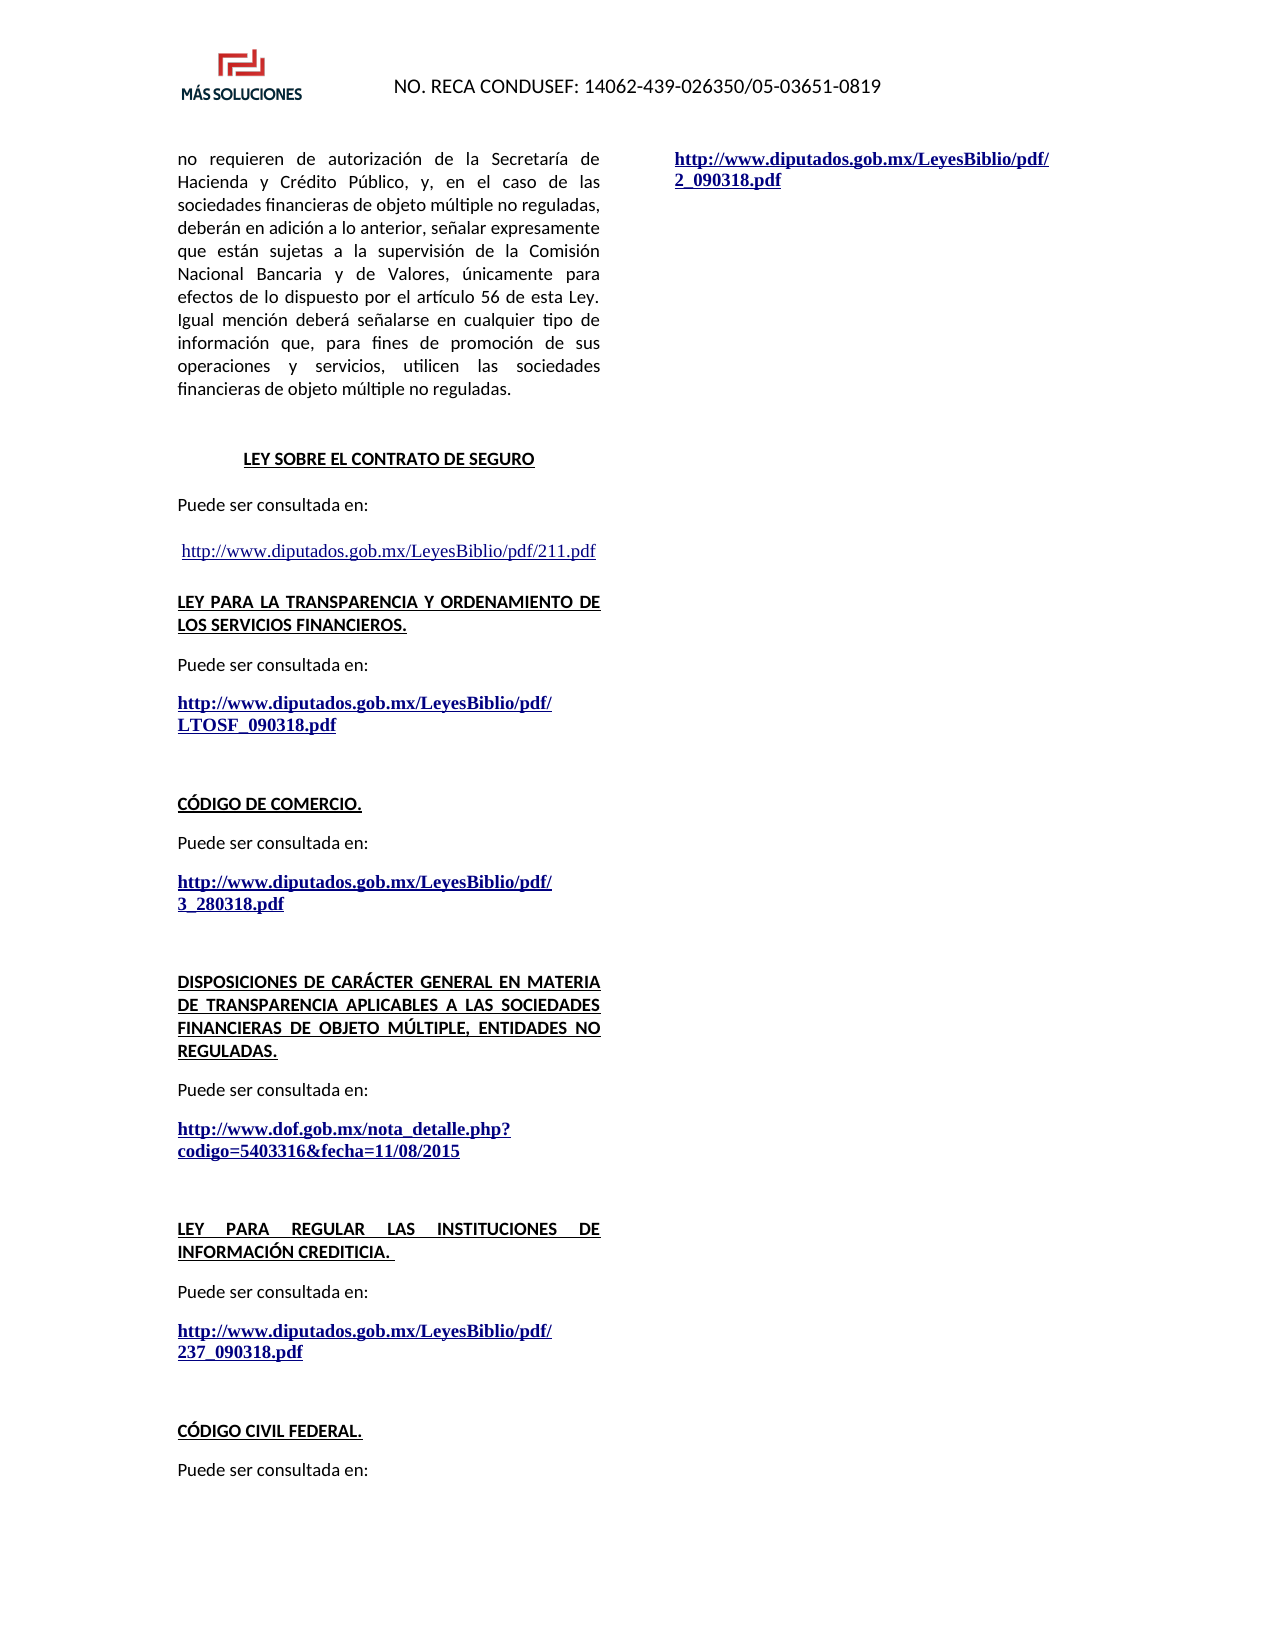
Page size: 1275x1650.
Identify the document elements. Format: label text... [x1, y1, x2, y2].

text LEY SOBRE EL CONTRATO DE SEGURO [177, 448, 601, 471]
text CÓDIGO DE COMERCIO. [177, 792, 601, 814]
text LOS SERVICIOS FINANCIEROS. [177, 611, 601, 636]
text DISPOSICIONES DE CARÁCTER GENERAL EN MATERIA [177, 970, 601, 990]
text http://www.diputados.gob.mx/LeyesBiblio/pdf/2_090318.pdf [674, 148, 1098, 191]
text REGULADAS. [177, 1037, 601, 1062]
text INFORMACIÓN CREDITICIA. [177, 1238, 601, 1263]
text http://www.diputados.gob.mx/LeyesBiblio/pdf/3_280318.pdf [177, 871, 601, 914]
text FINANCIERAS DE OBJETO MÚLTIPLE, ENTIDADES NO [177, 1014, 601, 1036]
text Puede ser consultada en: [177, 1078, 601, 1101]
text DE TRANSPARENCIA APLICABLES A LAS SOCIEDADES [177, 991, 601, 1013]
text http://www.diputados.gob.mx/LeyesBiblio/pdf/211.pdf [177, 539, 601, 562]
text http://www.diputados.gob.mx/LeyesBiblio/pdf/LTOSF_090318.pdf [177, 692, 601, 735]
text Puede ser consultada en: [177, 493, 601, 516]
text http://www.dof.gob.mx/nota_detalle.php?codigo=5403316&fecha=11/08/2015 [177, 1118, 601, 1161]
text Puede ser consultada en: [177, 831, 601, 854]
text http://www.diputados.gob.mx/LeyesBiblio/pdf/237_090318.pdf [177, 1319, 601, 1363]
text no requieren de autorización de la Secretaría de Hacienda y Crédito Público, y, en el caso de las sociedades financieras de objeto múltiple no reguladas, deberán en adición a lo anterior, señalar expresamente que están sujetas a la supervisión de la Comisión Nacional Bancaria y de Valores, únicamente para efectos de lo dispuesto por el artículo 56 de esta Ley. Igual mención deberá señalarse en cualquier tipo de información que, para fines de promoción de sus operaciones y servicios, utilicen las sociedades financieras de objeto múltiple no reguladas. [177, 148, 601, 400]
text LEY PARA LA TRANSPARENCIA Y ORDENAMIENTO DE [177, 590, 601, 610]
text Puede ser consultada en: [177, 653, 601, 676]
text Puede ser consultada en: [177, 1280, 601, 1303]
text LEY PARA REGULAR LAS INSTITUCIONES DE [177, 1217, 601, 1237]
text Puede ser consultada en: [177, 1458, 601, 1481]
text CÓDIGO CIVIL FEDERAL. [177, 1419, 601, 1442]
